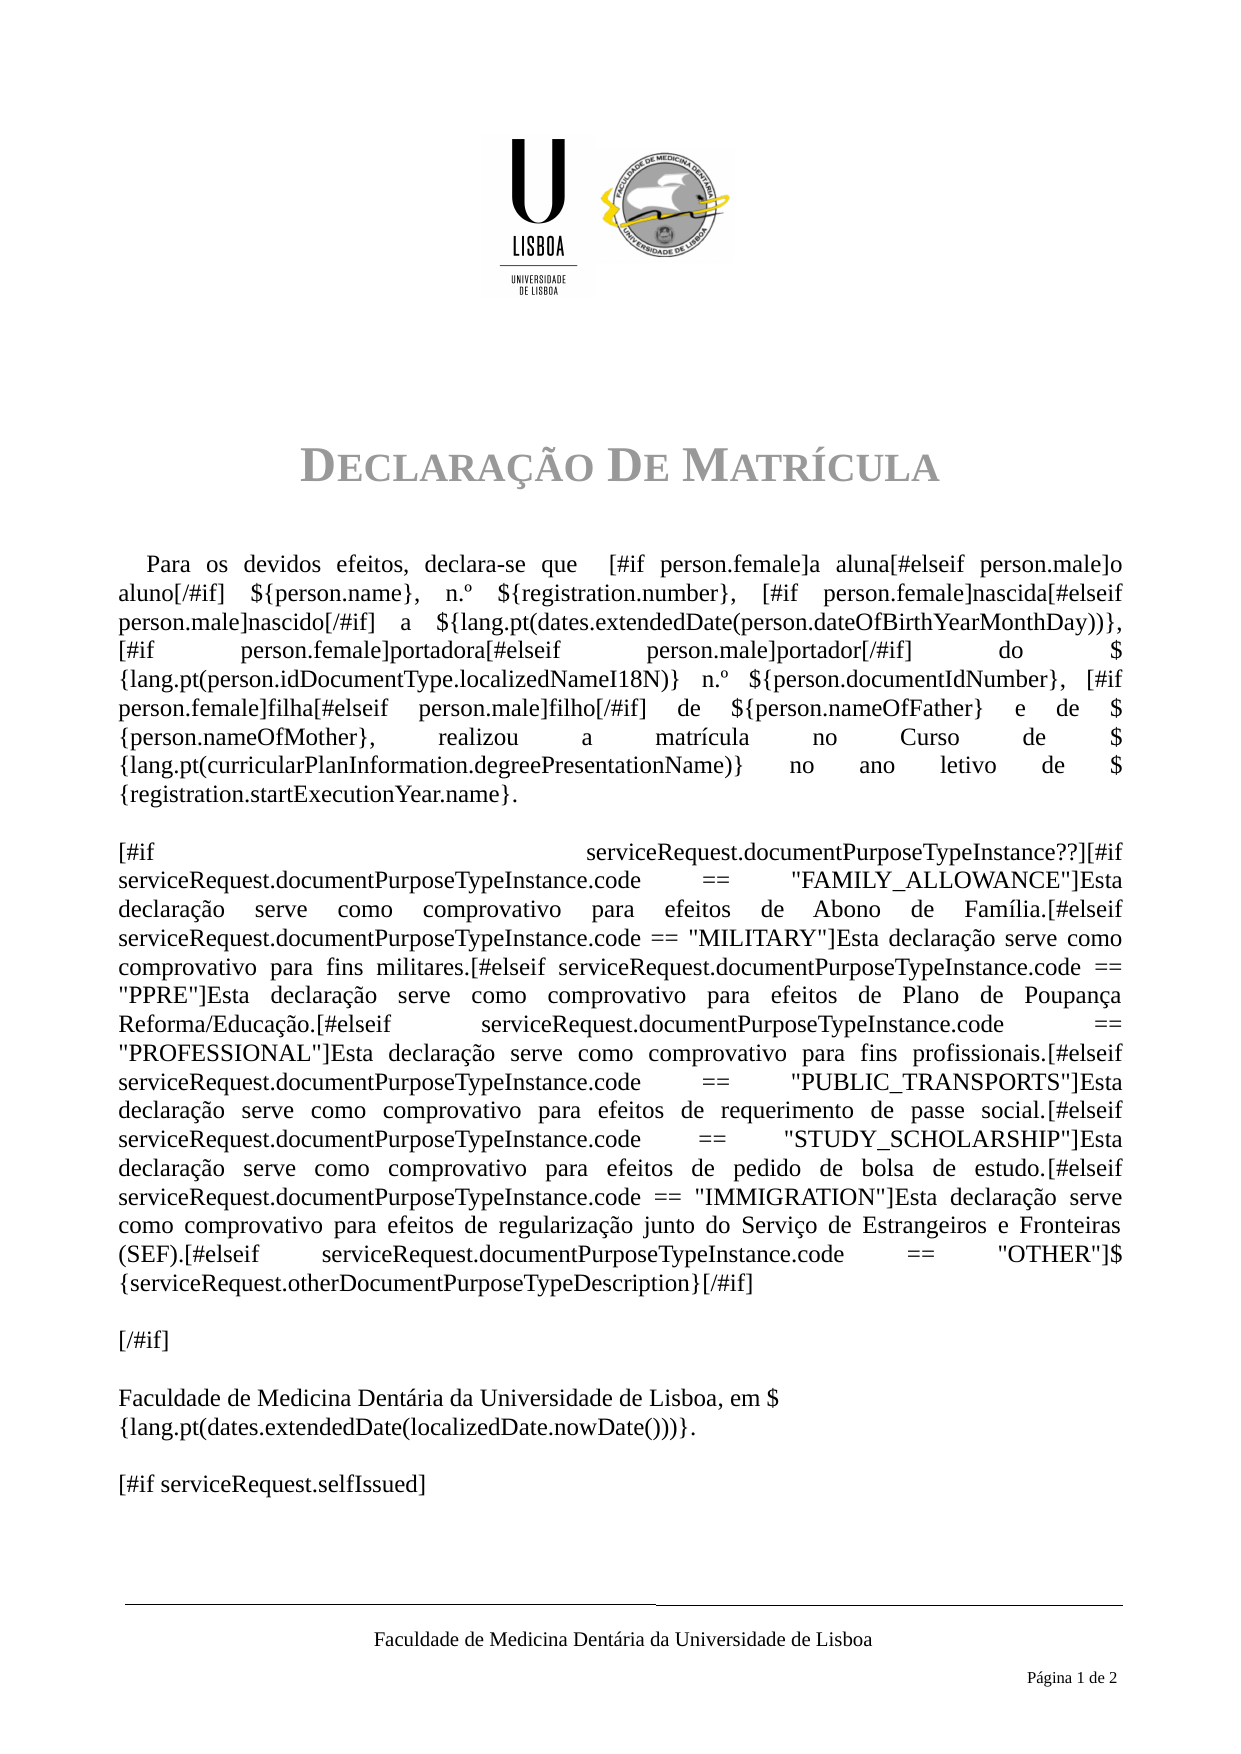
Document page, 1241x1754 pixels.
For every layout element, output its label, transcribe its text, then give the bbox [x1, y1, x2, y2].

picture [480, 134, 735, 298]
text [#if serviceRequest.documentPurposeTypeInstance??][#if serviceRequest.documentPurposeTypeInstance.code == "FAMILY_ALLOWANCE"]Esta declaração serve como comprovativo para efeitos de Abono de Família.[#elseif serviceRequest.documentPurposeTypeInstance.code == "MILITARY"]Esta declaração serve como comprovativo para fins militares.[#elseif serviceRequest.documentPurposeTypeInstance.code == "PPRE"]Esta declaração serve como comprovativo para efeitos de Plano de Poupança Reforma/Educação.[#elseif serviceRequest.documentPurposeTypeInstance.code == "PROFESSIONAL"]Esta declaração serve como comprovativo para fins profissionais.[#elseif serviceRequest.documentPurposeTypeInstance.code == "PUBLIC_TRANSPORTS"]Esta declaração serve como comprovativo para efeitos de requerimento de passe social.[#elseif serviceRequest.documentPurposeTypeInstance.code == "STUDY_SCHOLARSHIP"]Esta declaração serve como comprovativo para efeitos de pedido de bolsa de estudo.[#elseif serviceRequest.documentPurposeTypeInstance.code == "IMMIGRATION"]Esta declaração serve como comprovativo para efeitos de regularização junto do Serviço de Estrangeiros e Fronteiras (SEF).[#elseif serviceRequest.documentPurposeTypeInstance.code == "OTHER"]${serviceRequest.otherDocumentPurposeTypeDescription}[/#if] [118, 837, 1122, 1297]
text Para os devidos efeitos, declara-se que [#if person.female]a aluna[#elseif person.male]o aluno[/#if] ${person.name}, n.º ${registration.number}, [#if person.female]nascida[#elseif person.male]nascido[/#if] a ${lang.pt(dates.extendedDate(person.dateOfBirthYearMonthDay))}, [#if person.female]portadora[#elseif person.male]portador[/#if] do ${lang.pt(person.idDocumentType.localizedNameI18N)} n.º ${person.documentIdNumber}, [#if person.female]filha[#elseif person.male]filho[/#if] de ${person.nameOfFather} e de ${person.nameOfMother}, realizou a matrícula no Curso de ${lang.pt(curricularPlanInformation.degreePresentationName)} no ano letivo de ${registration.startExecutionYear.name}. [118, 549, 1122, 808]
text Faculdade de Medicina Dentária da Universidade de Lisboa, em ${lang.pt(dates.extendedDate(localizedDate.nowDate()))}. [118, 1383, 1122, 1441]
text [#if serviceRequest.selfIssued] [118, 1469, 1122, 1498]
text [/#if] [118, 1326, 1122, 1354]
text Declaração De Matrícula [118, 434, 1122, 492]
